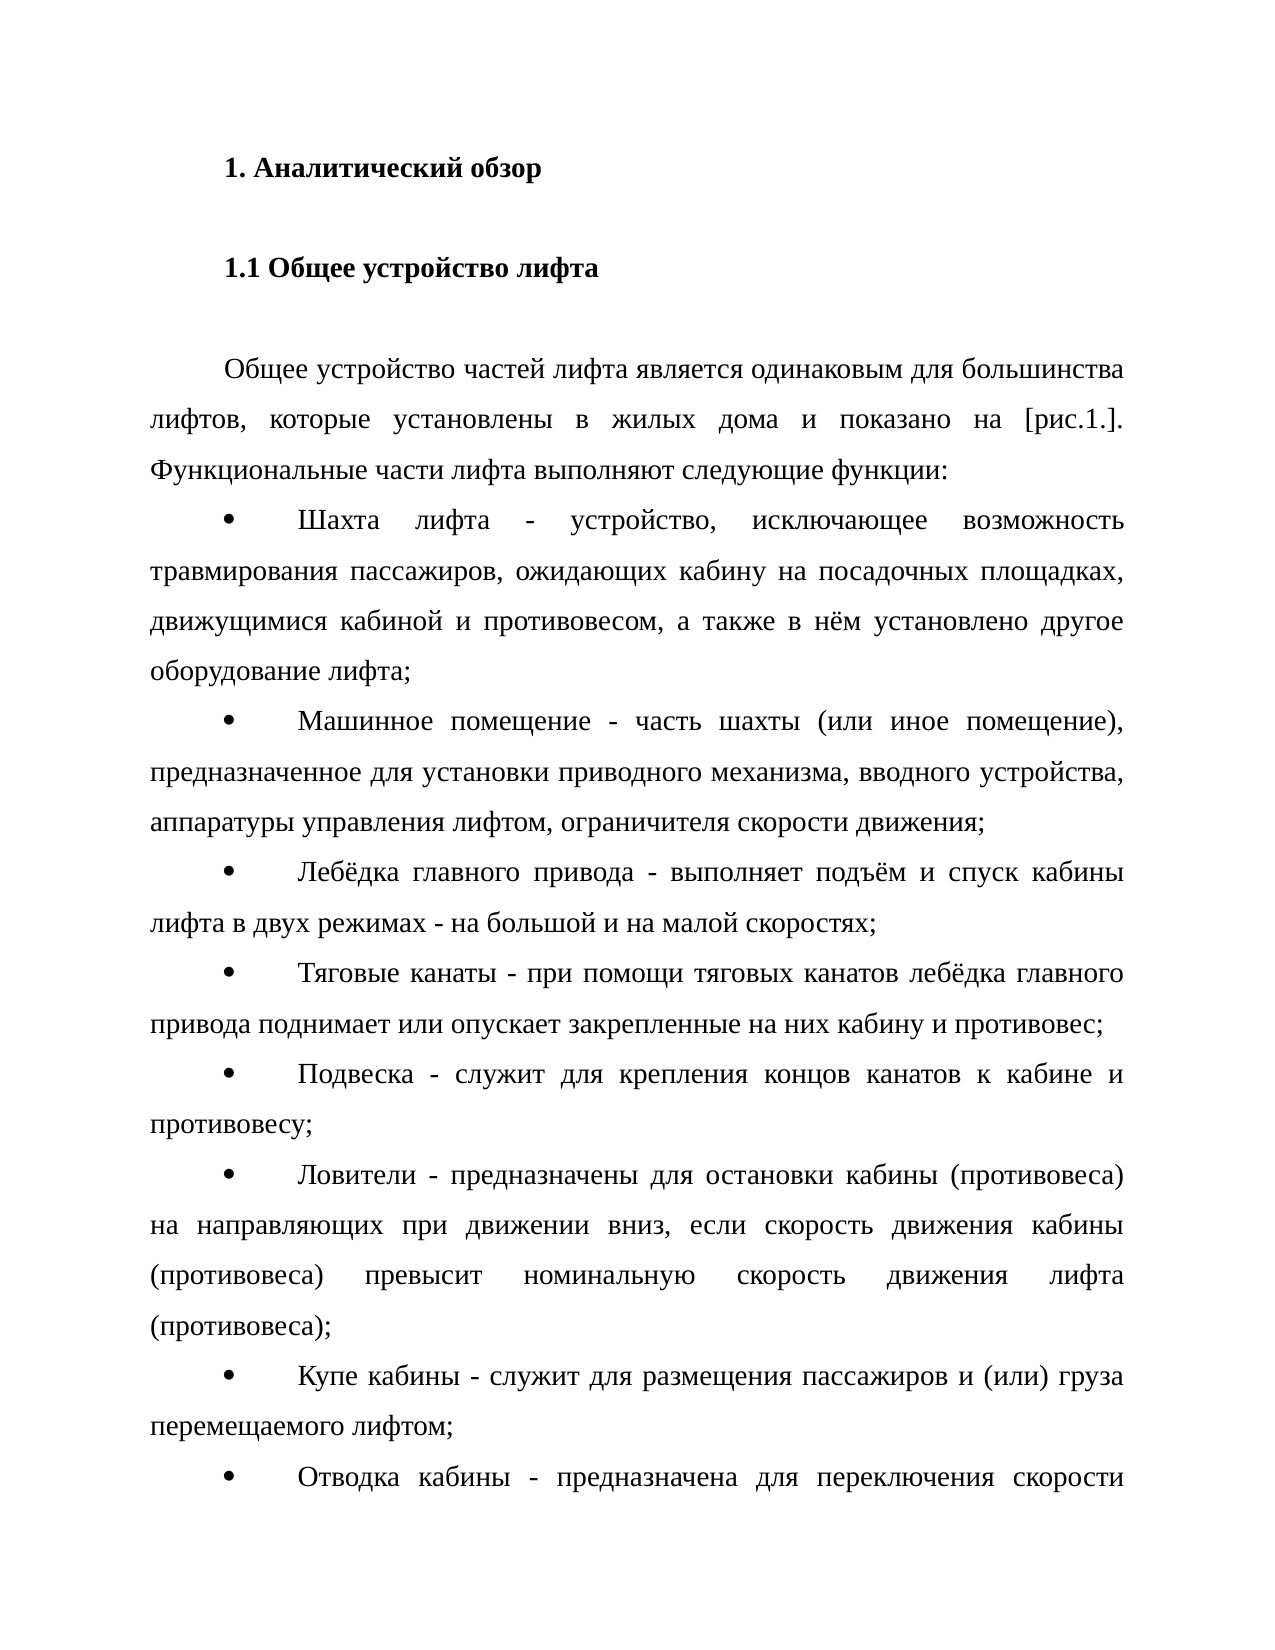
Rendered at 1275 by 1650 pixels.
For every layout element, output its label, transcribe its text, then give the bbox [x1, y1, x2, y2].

text  Тяговые канаты - при помощи тяговых канатов лебёдка главного привода поднимает или опускает закрепленные на них кабину и противовес; [150, 955, 1125, 1039]
text  Лебёдка главного привода - выполняет подъём и спуск кабины лифта в двух режимах - на большой и на малой скоростях; [150, 854, 1125, 938]
text  Шахта лифта - устройство, исключающее возможность травмирования пассажиров, ожидающих кабину на посадочных площадках, движущимися кабиной и противовесом, а также в нём установлено другое оборудование лифта; [150, 502, 1125, 687]
text Общее устройство частей лифта является одинаковым для большинства лифтов, которые установлены в жилых дома и показано на [рис.1.]. Функциональные части лифта выполняют следующие функции: [150, 351, 1125, 485]
text  Купе кабины - служит для размещения пассажиров и (или) груза перемещаемого лифтом; [150, 1358, 1125, 1442]
text 1.1 Общее устройство лифта [150, 251, 1125, 284]
text  Ловители - предназначены для остановки кабины (противовеса) на направляющих при движении вниз, если скорость движения кабины (противовеса) превысит номинальную скорость движения лифта (противовеса); [150, 1157, 1125, 1341]
text  Машинное помещение - часть шахты (или иное помещение), предназначенное для установки приводного механизма, вводного устройства, аппаратуры управления лифтом, ограничителя скорости движения; [150, 703, 1125, 838]
text  Подвеска - служит для крепления концов канатов к кабине и противовесу; [150, 1056, 1125, 1140]
text 1. Аналитический обзор [150, 150, 1125, 183]
text  Отводка кабины - предназначена для переключения скорости [150, 1459, 1125, 1492]
